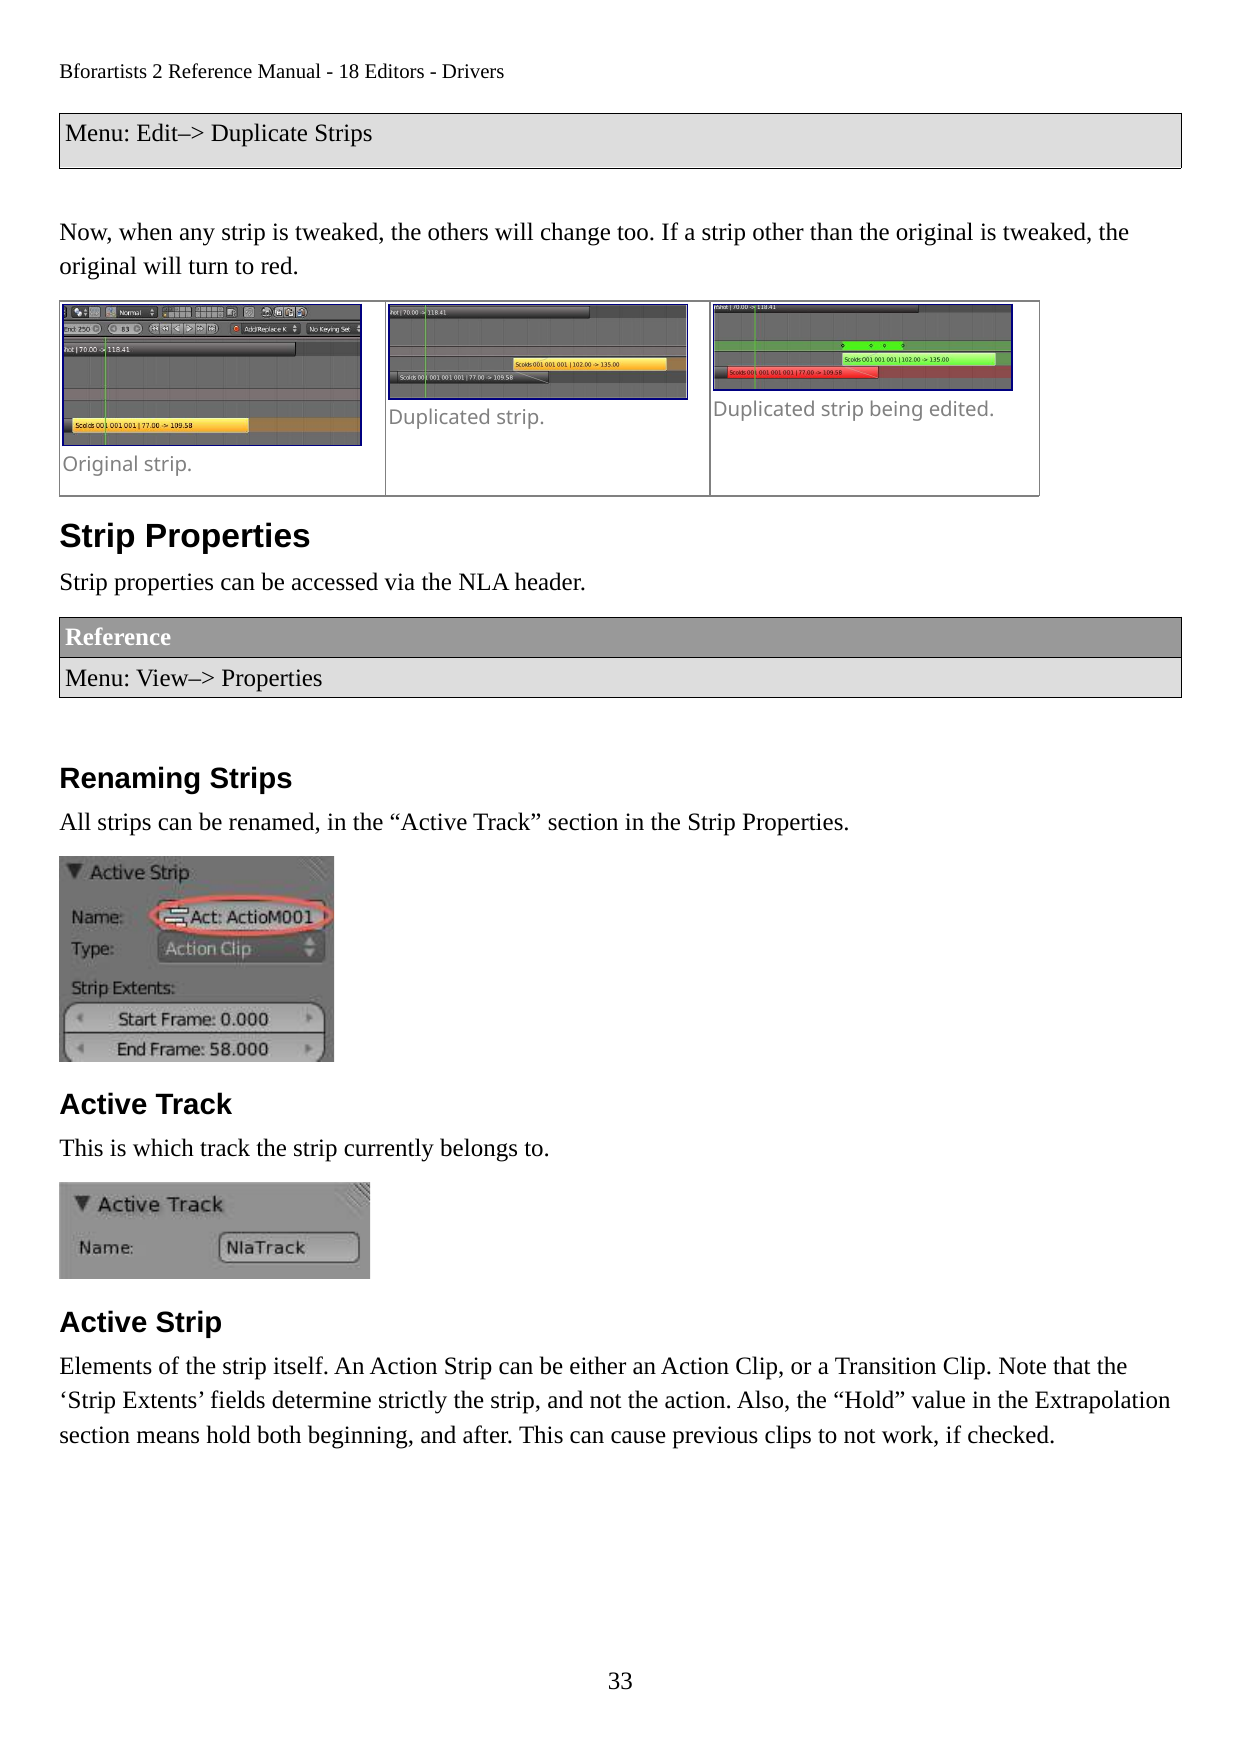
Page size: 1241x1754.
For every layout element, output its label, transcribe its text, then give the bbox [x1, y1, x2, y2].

text All strips can be renamed, in the “Active Track” section in the Strip Properties. [59, 807, 1181, 836]
table_header Duplicated strip. [386, 302, 709, 495]
subtitle Strip Properties [59, 516, 1181, 555]
text Elements of the strip itself. An Action Strip can be either an Action Clip, or a Transition Clip. Note that the ‘Strip Extents’ fields determine strictly the strip, and not the action. Also, the “Hold” value in the Extrapolation section means hold both beginning, and after. This can cause previous clips to not work, if checked. [59, 1351, 1181, 1449]
text Now, when any strip is tweaked, the others will change too. If a strip other than the original is tweaked, the original will turn to red. [59, 217, 1181, 280]
table_cell Menu: View–> Properties [60, 658, 1181, 697]
text Strip properties can be accessed via the NLA header. [59, 567, 1181, 596]
subtitle Renaming Strips [59, 761, 1181, 795]
table_header Original strip. [60, 302, 385, 495]
table_header Reference [60, 618, 1181, 657]
picture [64, 305, 360, 445]
subtitle Active Track [59, 1087, 1181, 1121]
text This is which track the strip currently belongs to. [59, 1133, 1181, 1162]
table_cell Menu: Edit–> Duplicate Strips [60, 114, 1181, 167]
picture [390, 305, 687, 398]
picture [59, 856, 335, 1062]
subtitle Active Strip [59, 1305, 1181, 1338]
picture [59, 1182, 371, 1279]
table_header Duplicated strip being edited. [711, 302, 1039, 495]
picture [714, 305, 1011, 389]
